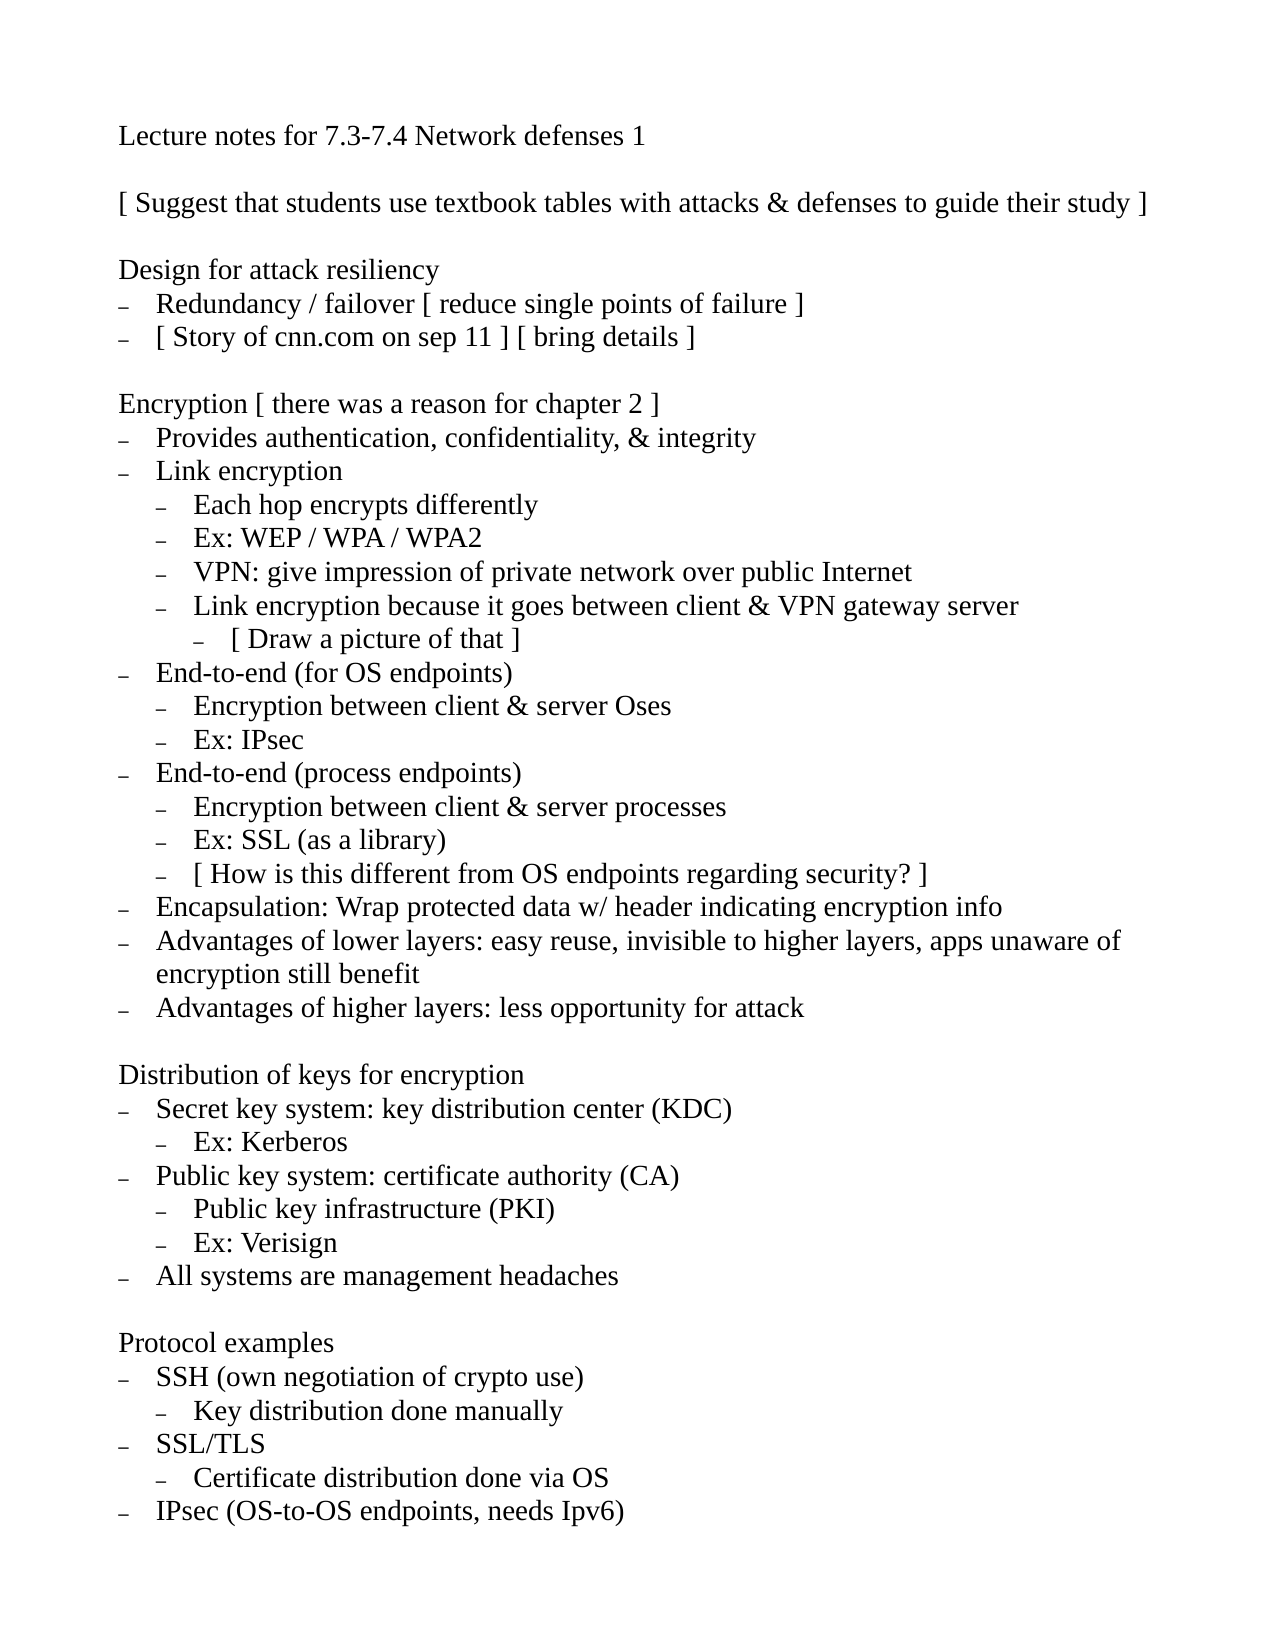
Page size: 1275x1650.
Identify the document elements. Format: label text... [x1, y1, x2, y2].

list Certificate distribution done via OS [156, 1460, 1157, 1493]
list Advantages of higher layers: less opportunity for attack [118, 990, 1157, 1024]
list All systems are management headaches [118, 1258, 1157, 1292]
list Redundancy / failover [ reduce single points of failure ] [118, 286, 1157, 319]
list Ex: WEP / WPA / WPA2 [156, 521, 1157, 554]
list Ex: SSL (as a library) [156, 822, 1157, 856]
list Provides authentication, confidentiality, & integrity [118, 420, 1157, 453]
list [ Draw a picture of that ] [193, 621, 1157, 655]
list Link encryption [118, 453, 1157, 487]
list Public key infrastructure (PKI) [156, 1191, 1157, 1225]
list VPN: give impression of private network over public Internet [156, 554, 1157, 588]
list Each hop encrypts differently [156, 487, 1157, 521]
list IPsec (OS-to-OS endpoints, needs Ipv6) [118, 1493, 1157, 1527]
text Lecture notes for 7.3-7.4 Network defenses 1 [118, 118, 1157, 152]
text Design for attack resiliency [118, 252, 1157, 286]
list Encapsulation: Wrap protected data w/ header indicating encryption info [118, 889, 1157, 923]
list [ How is this different from OS endpoints regarding security? ] [156, 856, 1157, 889]
list End-to-end (for OS endpoints) [118, 655, 1157, 688]
text Protocol examples [118, 1326, 1157, 1359]
list Ex: Kerberos [156, 1124, 1157, 1158]
list End-to-end (process endpoints) [118, 755, 1157, 789]
list Ex: IPsec [156, 722, 1157, 755]
list Key distribution done manually [156, 1393, 1157, 1426]
list Encryption between client & server Oses [156, 688, 1157, 722]
text [ Suggest that students use textbook tables with attacks & defenses to guide their study ] [118, 185, 1157, 219]
text Encryption [ there was a reason for chapter 2 ] [118, 386, 1157, 420]
list Link encryption because it goes between client & VPN gateway server [156, 588, 1157, 621]
text Distribution of keys for encryption [118, 1057, 1157, 1091]
list Advantages of lower layers: easy reuse, invisible to higher layers, apps unaware of encryption still benefit [118, 923, 1157, 990]
list SSL/TLS [118, 1426, 1157, 1460]
list Ex: Verisign [156, 1225, 1157, 1258]
list [ Story of cnn.com on sep 11 ] [ bring details ] [118, 319, 1157, 353]
list Secret key system: key distribution center (KDC) [118, 1091, 1157, 1124]
list SSH (own negotiation of crypto use) [118, 1359, 1157, 1393]
list Public key system: certificate authority (CA) [118, 1158, 1157, 1191]
list Encryption between client & server processes [156, 789, 1157, 822]
